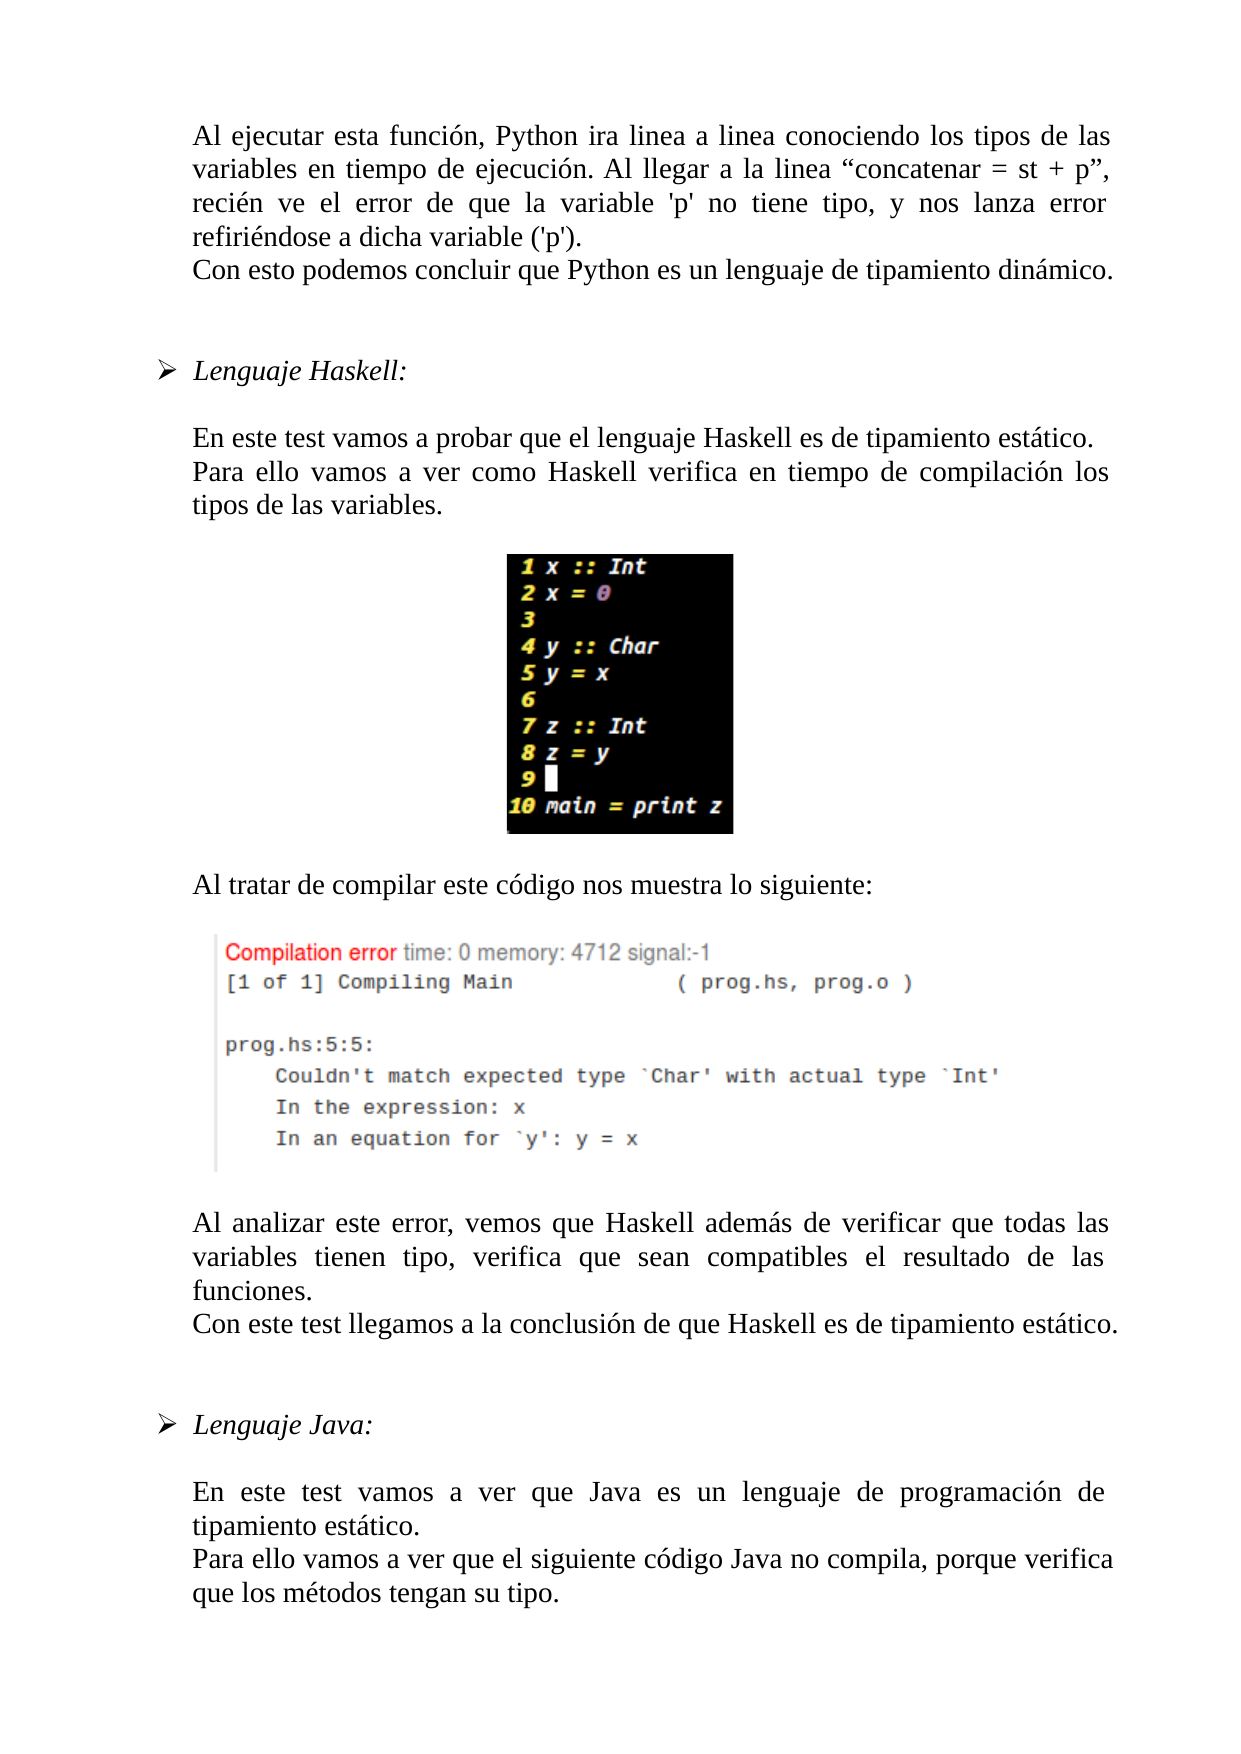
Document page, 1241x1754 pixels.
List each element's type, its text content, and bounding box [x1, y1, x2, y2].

text Al ejecutar esta función, Python ira linea a linea conociendo los tipos de las variables en tiempo de ejecución. Al llegar a la linea “concatenar = st + p”, recién ve el error de que la variable 'p' no tiene tipo, y nos lanza error refiriéndose a dicha variable ('p'). [118, 118, 1122, 252]
text Para ello vamos a ver que el siguiente código Java no compila, porque verifica que los métodos tengan su tipo. [118, 1541, 1122, 1608]
text En este test vamos a probar que el lenguaje Haskell es de tipamiento estático. [118, 420, 1122, 454]
picture [213, 934, 1027, 1172]
list Lenguaje Java: [156, 1407, 1122, 1441]
text En este test vamos a ver que Java es un lenguaje de programación de tipamiento estático. [118, 1474, 1122, 1541]
text Con este test llegamos a la conclusión de que Haskell es de tipamiento estático. [118, 1306, 1122, 1340]
list Lenguaje Haskell: [156, 353, 1122, 387]
text Con esto podemos concluir que Python es un lenguaje de tipamiento dinámico. [118, 252, 1122, 286]
text Al tratar de compilar este código nos muestra lo siguiente: [118, 867, 1122, 901]
picture [506, 554, 734, 834]
text Para ello vamos a ver como Haskell verifica en tiempo de compilación los tipos de las variables. [118, 454, 1122, 521]
text Al analizar este error, vemos que Haskell además de verificar que todas las variables tienen tipo, verifica que sean compatibles el resultado de las funciones. [118, 1206, 1122, 1306]
